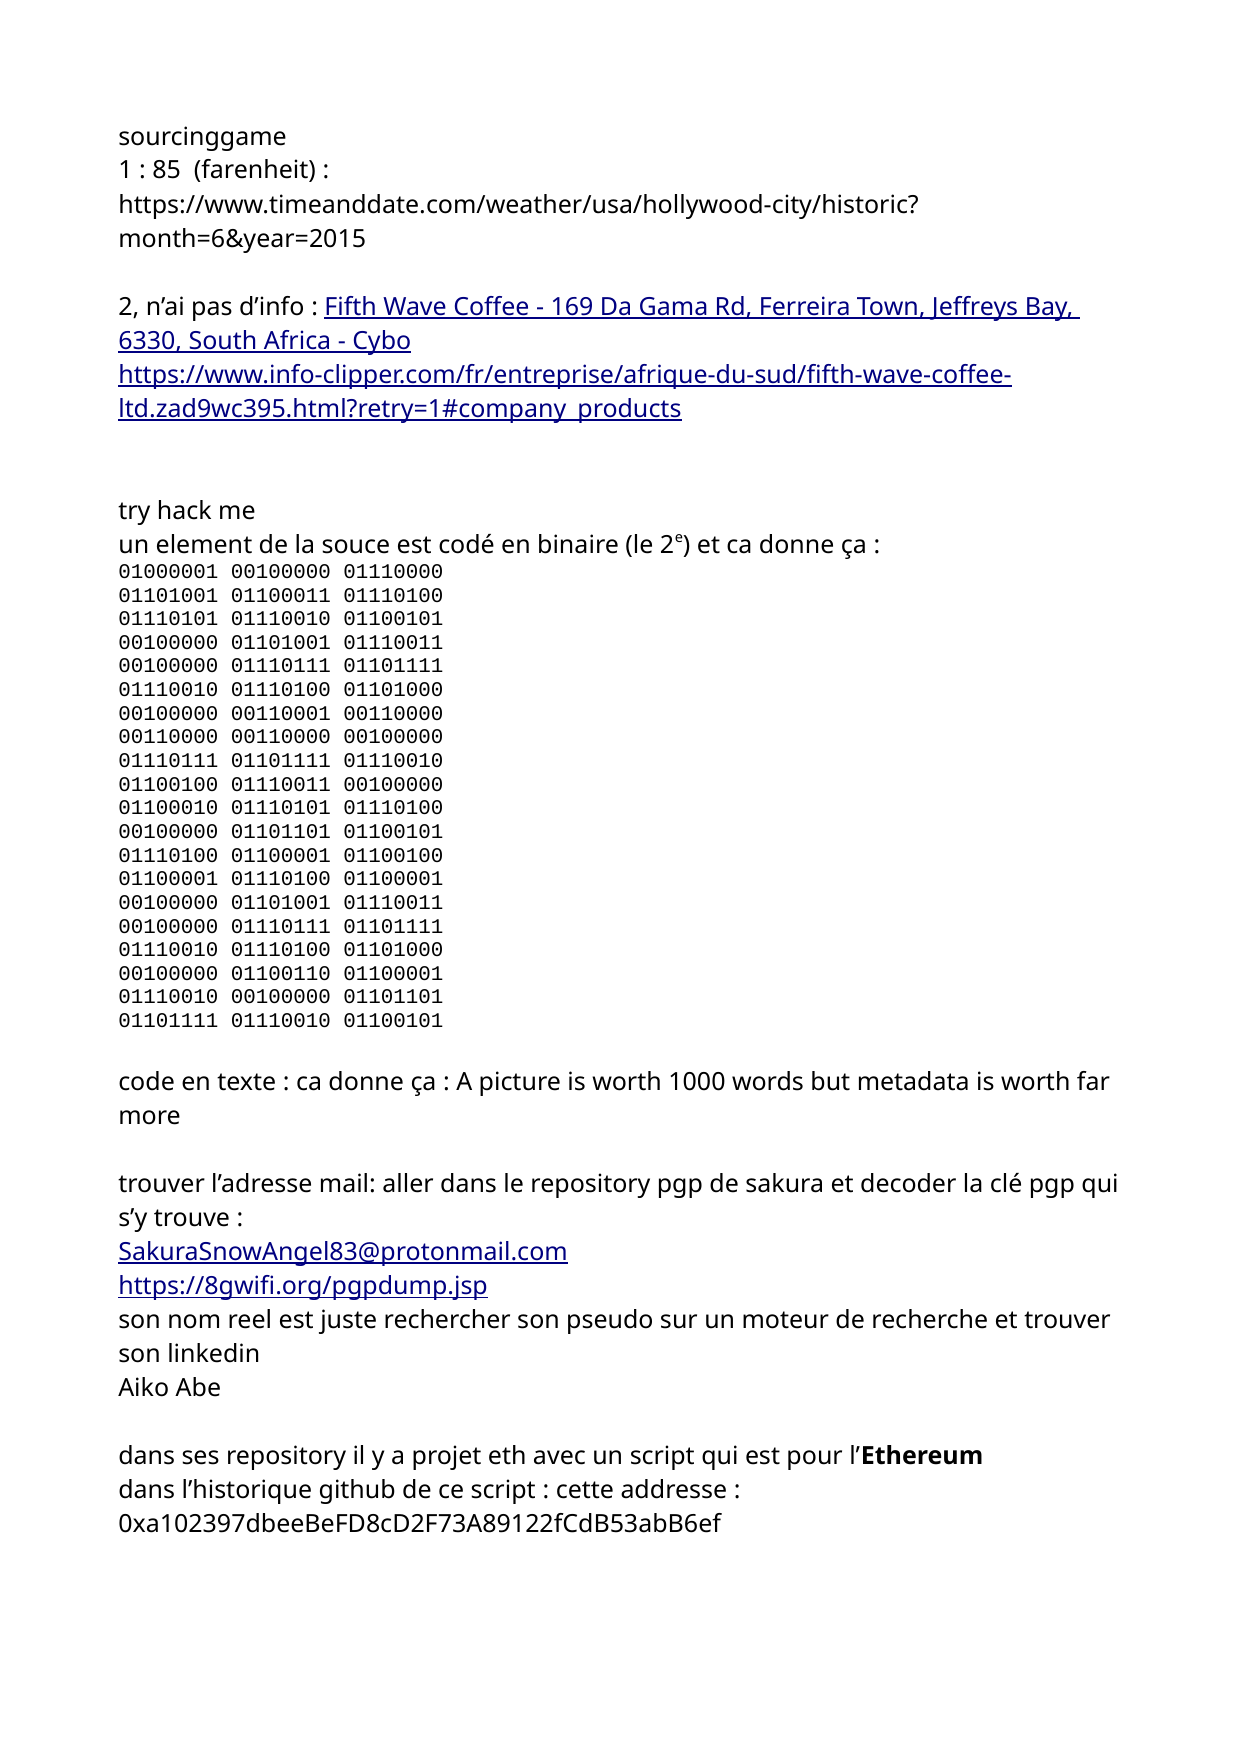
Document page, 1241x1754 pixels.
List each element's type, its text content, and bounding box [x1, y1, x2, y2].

text Aiko Abe [118, 1370, 1122, 1404]
text code en texte : ca donne ça : A picture is worth 1000 words but metadata is worth far more [118, 1063, 1122, 1131]
text 00100000 01100110 01100001 [118, 963, 1122, 987]
text 01101111 01110010 01100101 [118, 1010, 1122, 1034]
text SakuraSnowAngel83@protonmail.com [118, 1234, 1122, 1268]
text 00110000 00110000 00100000 [118, 726, 1122, 750]
text 00100000 01110111 01101111 [118, 656, 1122, 679]
text 01110111 01101111 01110010 [118, 750, 1122, 774]
text 01110010 01110100 01101000 [118, 939, 1122, 963]
text 00100000 01101001 01110011 [118, 892, 1122, 916]
text 01110010 01110100 01101000 [118, 679, 1122, 703]
text dans l’historique github de ce script : cette addresse : 0xa102397dbeeBeFD8cD2F73A89122fCdB53abB6ef [118, 1472, 1122, 1540]
text 01101001 01100011 01110100 [118, 584, 1122, 608]
text https://8gwifi.org/pgpdump.jsp [118, 1268, 1122, 1302]
text son nom reel est juste rechercher son pseudo sur un moteur de recherche et trouver son linkedin [118, 1302, 1122, 1370]
text https://www.info-clipper.com/fr/entreprise/afrique-du-sud/fifth-wave-coffee-ltd.zad9wc395.html?retry=1#company_products [118, 357, 1122, 425]
text 00100000 01101101 01100101 [118, 821, 1122, 845]
text 01100010 01110101 01110100 [118, 797, 1122, 821]
text 00100000 00110001 00110000 [118, 703, 1122, 726]
text trouver l’adresse mail: aller dans le repository pgp de sakura et decoder la clé pgp qui s’y trouve : [118, 1166, 1122, 1234]
text try hack me [118, 493, 1122, 527]
text 01100001 01110100 01100001 [118, 868, 1122, 892]
text sourcinggame [118, 118, 1122, 152]
text 1 : 85 (farenheit) : https://www.timeanddate.com/weather/usa/hollywood-city/historic?month=6&year=2015 [118, 152, 1122, 254]
text 01100100 01110011 00100000 [118, 774, 1122, 797]
text 00100000 01101001 01110011 [118, 632, 1122, 656]
text 01110101 01110010 01100101 [118, 608, 1122, 632]
text un element de la souce est codé en binaire (le 2e) et ca donne ça : [118, 527, 1122, 561]
text dans ses repository il y a projet eth avec un script qui est pour l’Ethereum [118, 1438, 1122, 1472]
text 2, n’ai pas d’info : Fifth Wave Coffee - 169 Da Gama Rd, Ferreira Town, Jeffreys Bay, 6330, South Africa - Cybo [118, 288, 1122, 357]
text 00100000 01110111 01101111 [118, 916, 1122, 939]
text 01110010 00100000 01101101 [118, 987, 1122, 1010]
text 01000001 00100000 01110000 [118, 561, 1122, 584]
text 01110100 01100001 01100100 [118, 845, 1122, 868]
